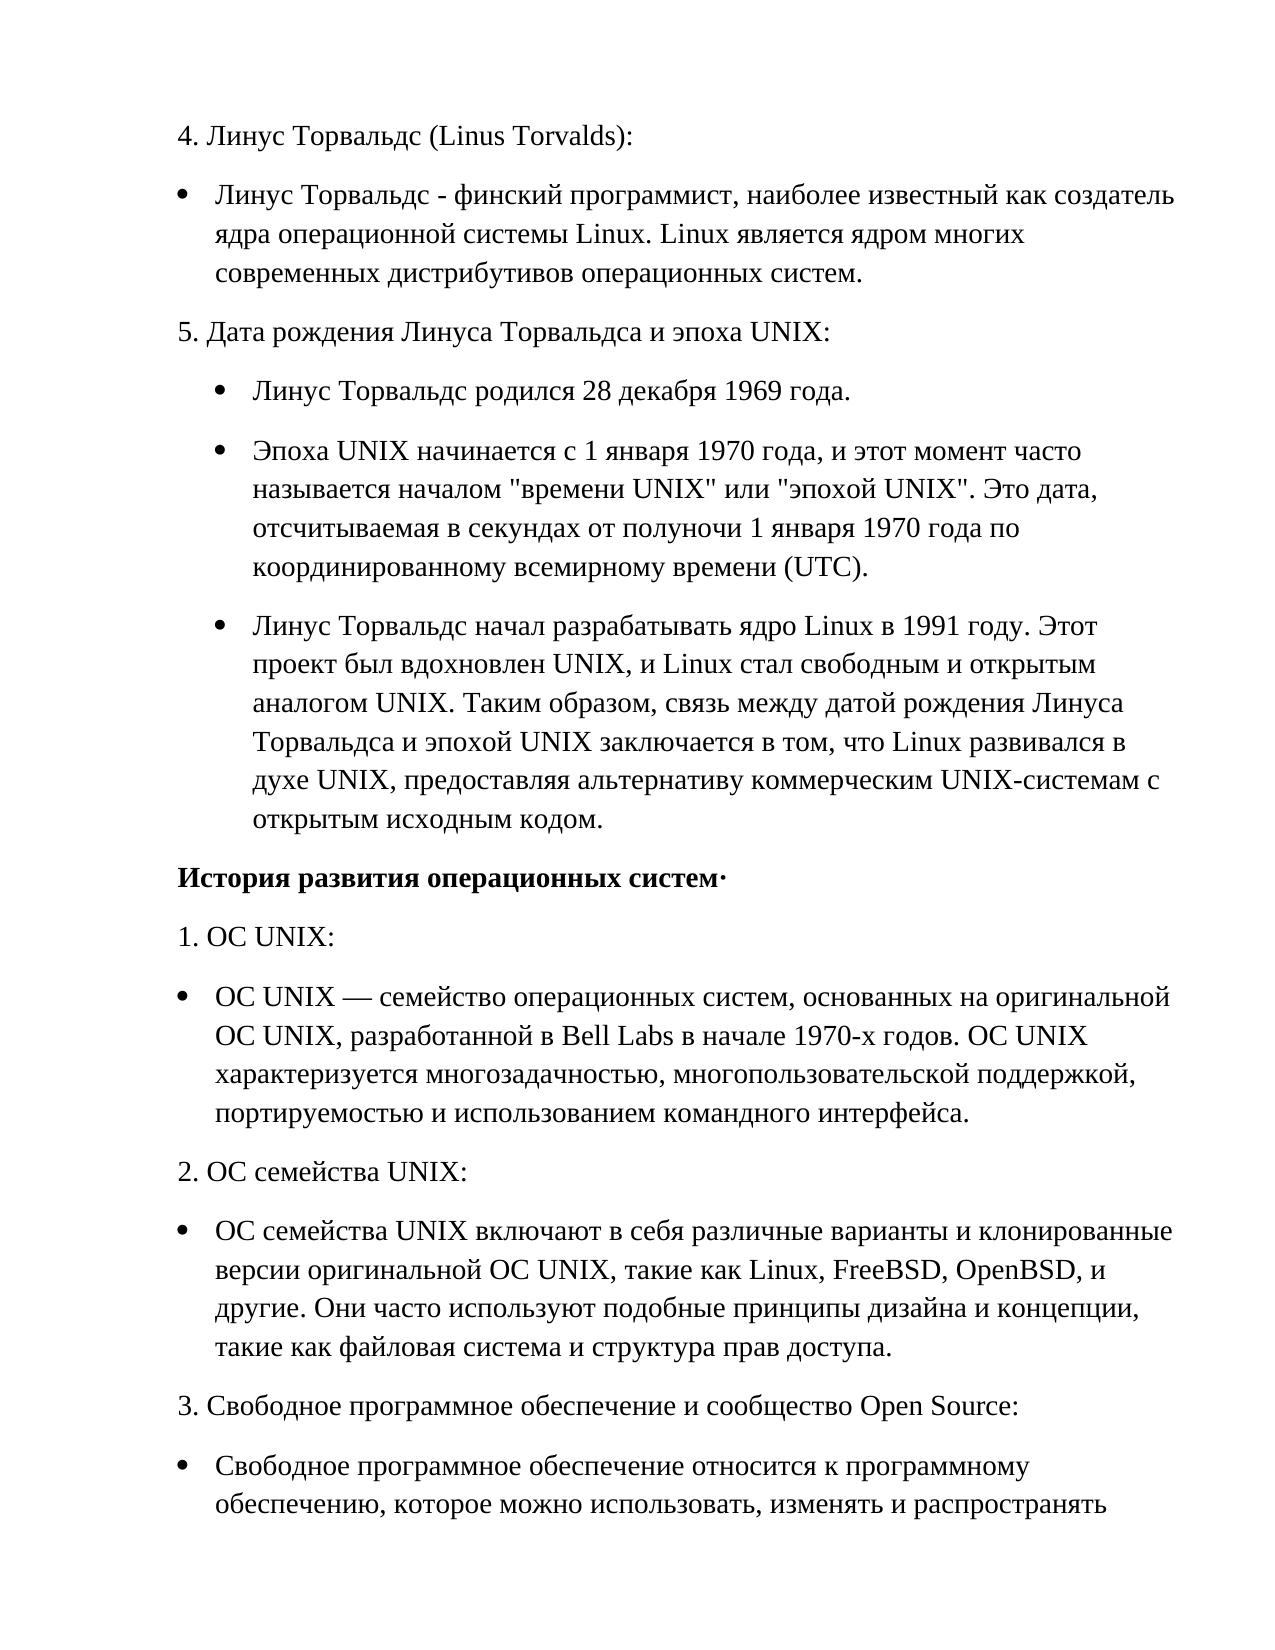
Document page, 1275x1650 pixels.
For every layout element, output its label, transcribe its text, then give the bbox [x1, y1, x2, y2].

list Эпоха UNIX начинается с 1 января 1970 года, и этот момент часто называется началом "времени UNIX" или "эпохой UNIX". Это дата, отсчитываемая в секундах от полуночи 1 января 1970 года по координированному всемирному времени (UTC). [215, 433, 1186, 582]
text История развития операционных систем· [177, 860, 1186, 894]
list Линус Торвальдс - финский программист, наиболее известный как создатель ядра операционной системы Linux. Linux является ядром многих современных дистрибутивов операционных систем. [177, 177, 1186, 288]
list ОС UNIX — семейство операционных систем, основанных на оригинальной ОС UNIX, разработанной в Bell Labs в начале 1970-х годов. ОС UNIX характеризуется многозадачностью, многопользовательской поддержкой, портируемостью и использованием командного интерфейса. [177, 979, 1186, 1128]
text 5. Дата рождения Линуса Торвальдса и эпоха UNIX: [177, 314, 1186, 348]
list Свободное программное обеспечение относится к программному обеспечению, которое можно использовать, изменять и распространять [177, 1448, 1186, 1520]
list Линус Торвальдс начал разрабатывать ядро Linux в 1991 году. Этот проект был вдохновлен UNIX, и Linux стал свободным и открытым аналогом UNIX. Таким образом, связь между датой рождения Линуса Торвальдса и эпохой UNIX заключается в том, что Linux развивался в духе UNIX, предоставляя альтернативу коммерческим UNIX-системам с открытым исходным кодом. [215, 608, 1186, 834]
text 3. Свободное программное обеспечение и сообщество Open Source: [177, 1388, 1186, 1422]
list ОС семейства UNIX включают в себя различные варианты и клонированные версии оригинальной ОС UNIX, такие как Linux, FreeBSD, OpenBSD, и другие. Они часто используют подобные принципы дизайна и концепции, такие как файловая система и структура прав доступа. [177, 1213, 1186, 1363]
text 2. ОС семейства UNIX: [177, 1154, 1186, 1188]
text 1. ОС UNIX: [177, 919, 1186, 953]
list Линус Торвальдс родился 28 декабря 1969 года. [215, 373, 1186, 407]
text 4. Линус Торвальдс (Linus Torvalds): [177, 118, 1186, 152]
